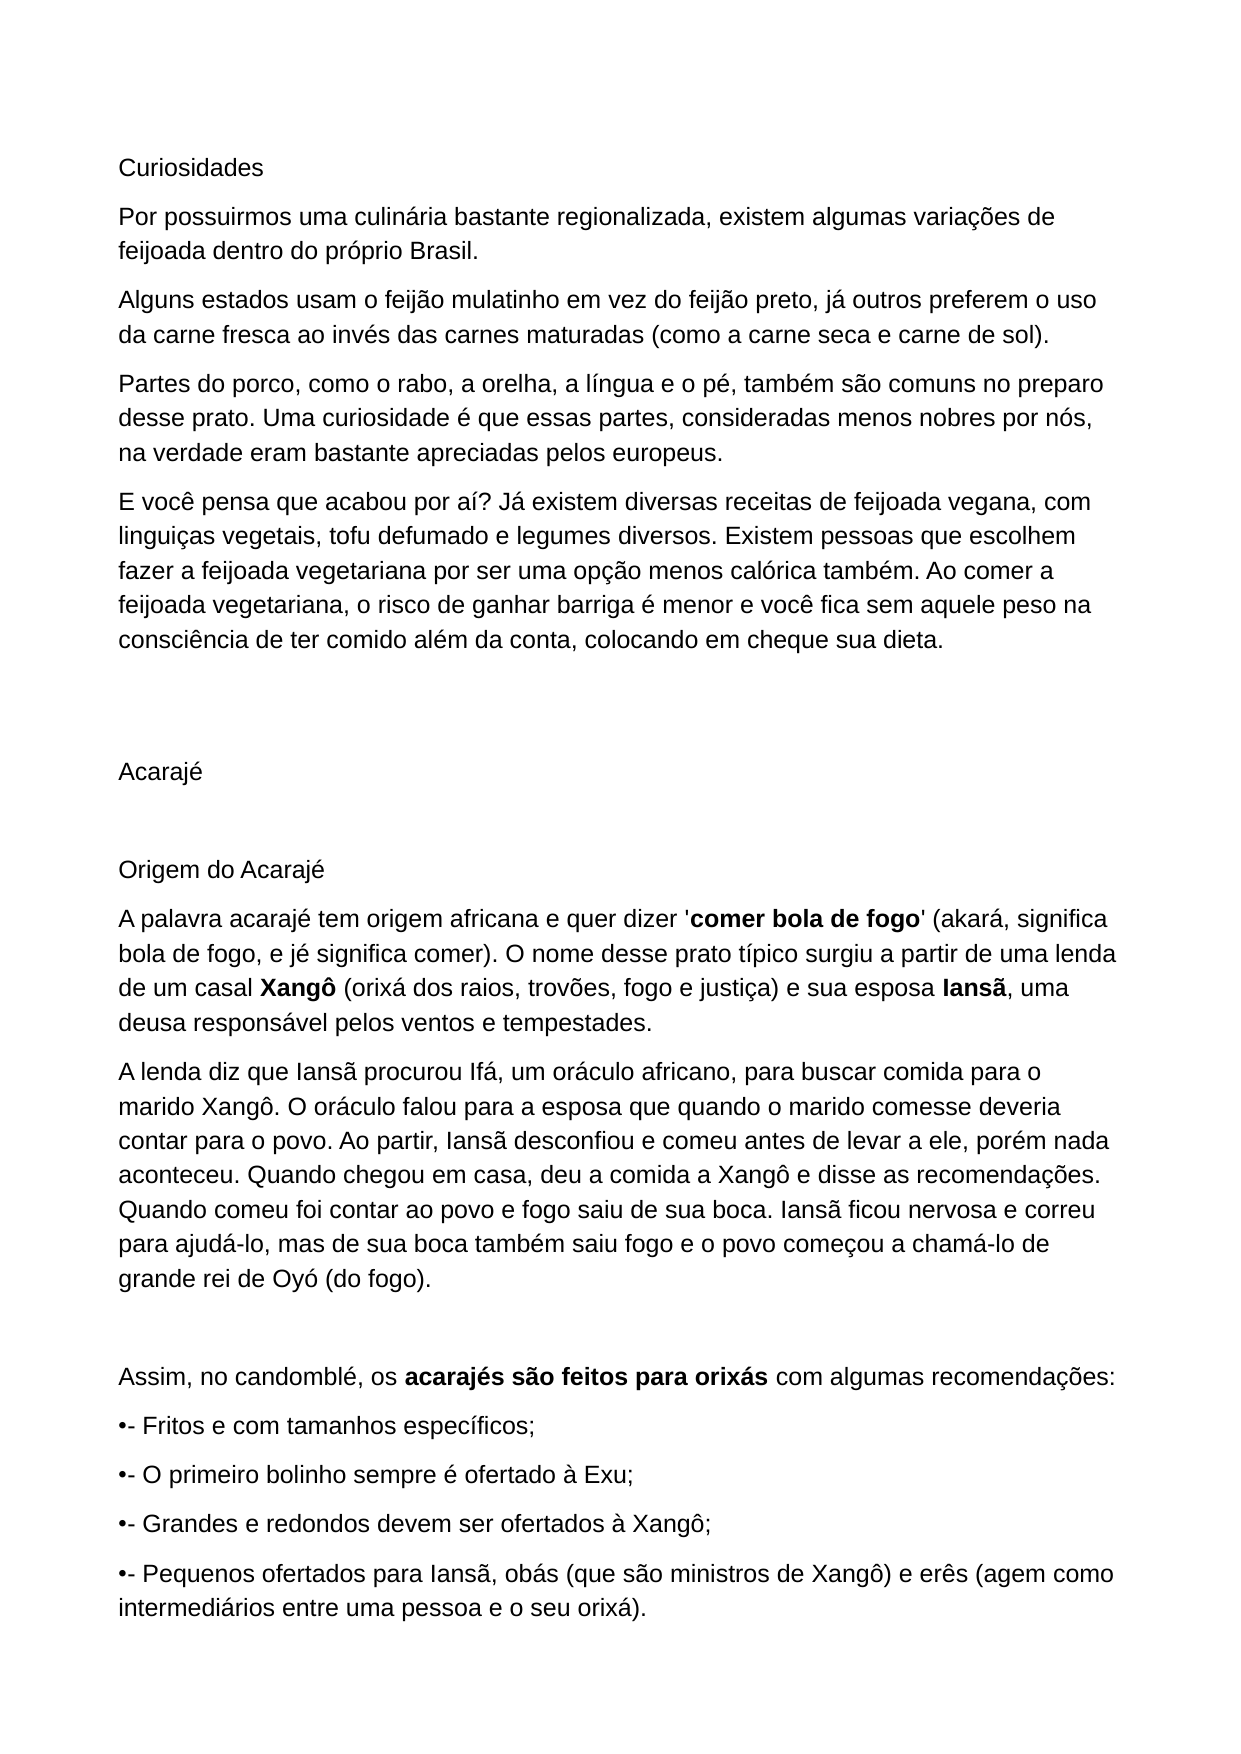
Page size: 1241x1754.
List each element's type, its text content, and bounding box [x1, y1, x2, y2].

list - Pequenos ofertados para Iansã, obás (que são ministros de Xangô) e erês (agem como intermediários entre uma pessoa e o seu orixá). [118, 1558, 1122, 1622]
list - Fritos e com tamanhos específicos; [118, 1411, 1122, 1440]
list - O primeiro bolinho sempre é ofertado à Exu; [118, 1460, 1122, 1489]
text Origem do Acarajé [118, 855, 1122, 884]
text A lenda diz que Iansã procurou Ifá, um oráculo africano, para buscar comida para o marido Xangô. O oráculo falou para a esposa que quando o marido comesse deveria contar para o povo. Ao partir, Iansã desconfiou e comeu antes de levar a ele, porém nada aconteceu. Quando chegou em casa, deu a comida a Xangô e disse as recomendações. Quando comeu foi contar ao povo e fogo saiu de sua boca. Iansã ficou nervosa e correu para ajudá-lo, mas de sua boca também saiu fogo e o povo começou a chamá-lo de grande rei de Oyó (do fogo). [118, 1057, 1122, 1293]
list - Grandes e redondos devem ser ofertados à Xangô; [118, 1509, 1122, 1538]
text Acarajé [118, 757, 1122, 786]
text A palavra acarajé tem origem africana e quer dizer 'comer bola de fogo' (akará, significa bola de fogo, e jé significa comer). O nome desse prato típico surgiu a partir de uma lenda de um casal Xangô (orixá dos raios, trovões, fogo e justiça) e sua esposa Iansã, uma deusa responsável pelos ventos e tempestades. [118, 904, 1122, 1037]
text Alguns estados usam o feijão mulatinho em vez do feijão preto, já outros preferem o uso da carne fresca ao invés das carnes maturadas (como a carne seca e carne de sol). [118, 285, 1122, 348]
text Assim, no candomblé, os acarajés são feitos para orixás com algumas recomendações: [118, 1362, 1122, 1391]
text Curiosidades [118, 118, 1122, 181]
text E você pensa que acabou por aí? Já existem diversas receitas de feijoada vegana, com linguiças vegetais, tofu defumado e legumes diversos. Existem pessoas que escolhem fazer a feijoada vegetariana por ser uma opção menos calórica também. Ao comer a feijoada vegetariana, o risco de ganhar barriga é menor e você fica sem aquele peso na consciência de ter comido além da conta, colocando em cheque sua dieta. [118, 487, 1122, 653]
text Por possuirmos uma culinária bastante regionalizada, existem algumas variações de feijoada dentro do próprio Brasil. [118, 202, 1122, 265]
text Partes do porco, como o rabo, a orelha, a língua e o pé, também são comuns no preparo desse prato. Uma curiosidade é que essas partes, consideradas menos nobres por nós, na verdade eram bastante apreciadas pelos europeus. [118, 369, 1122, 466]
